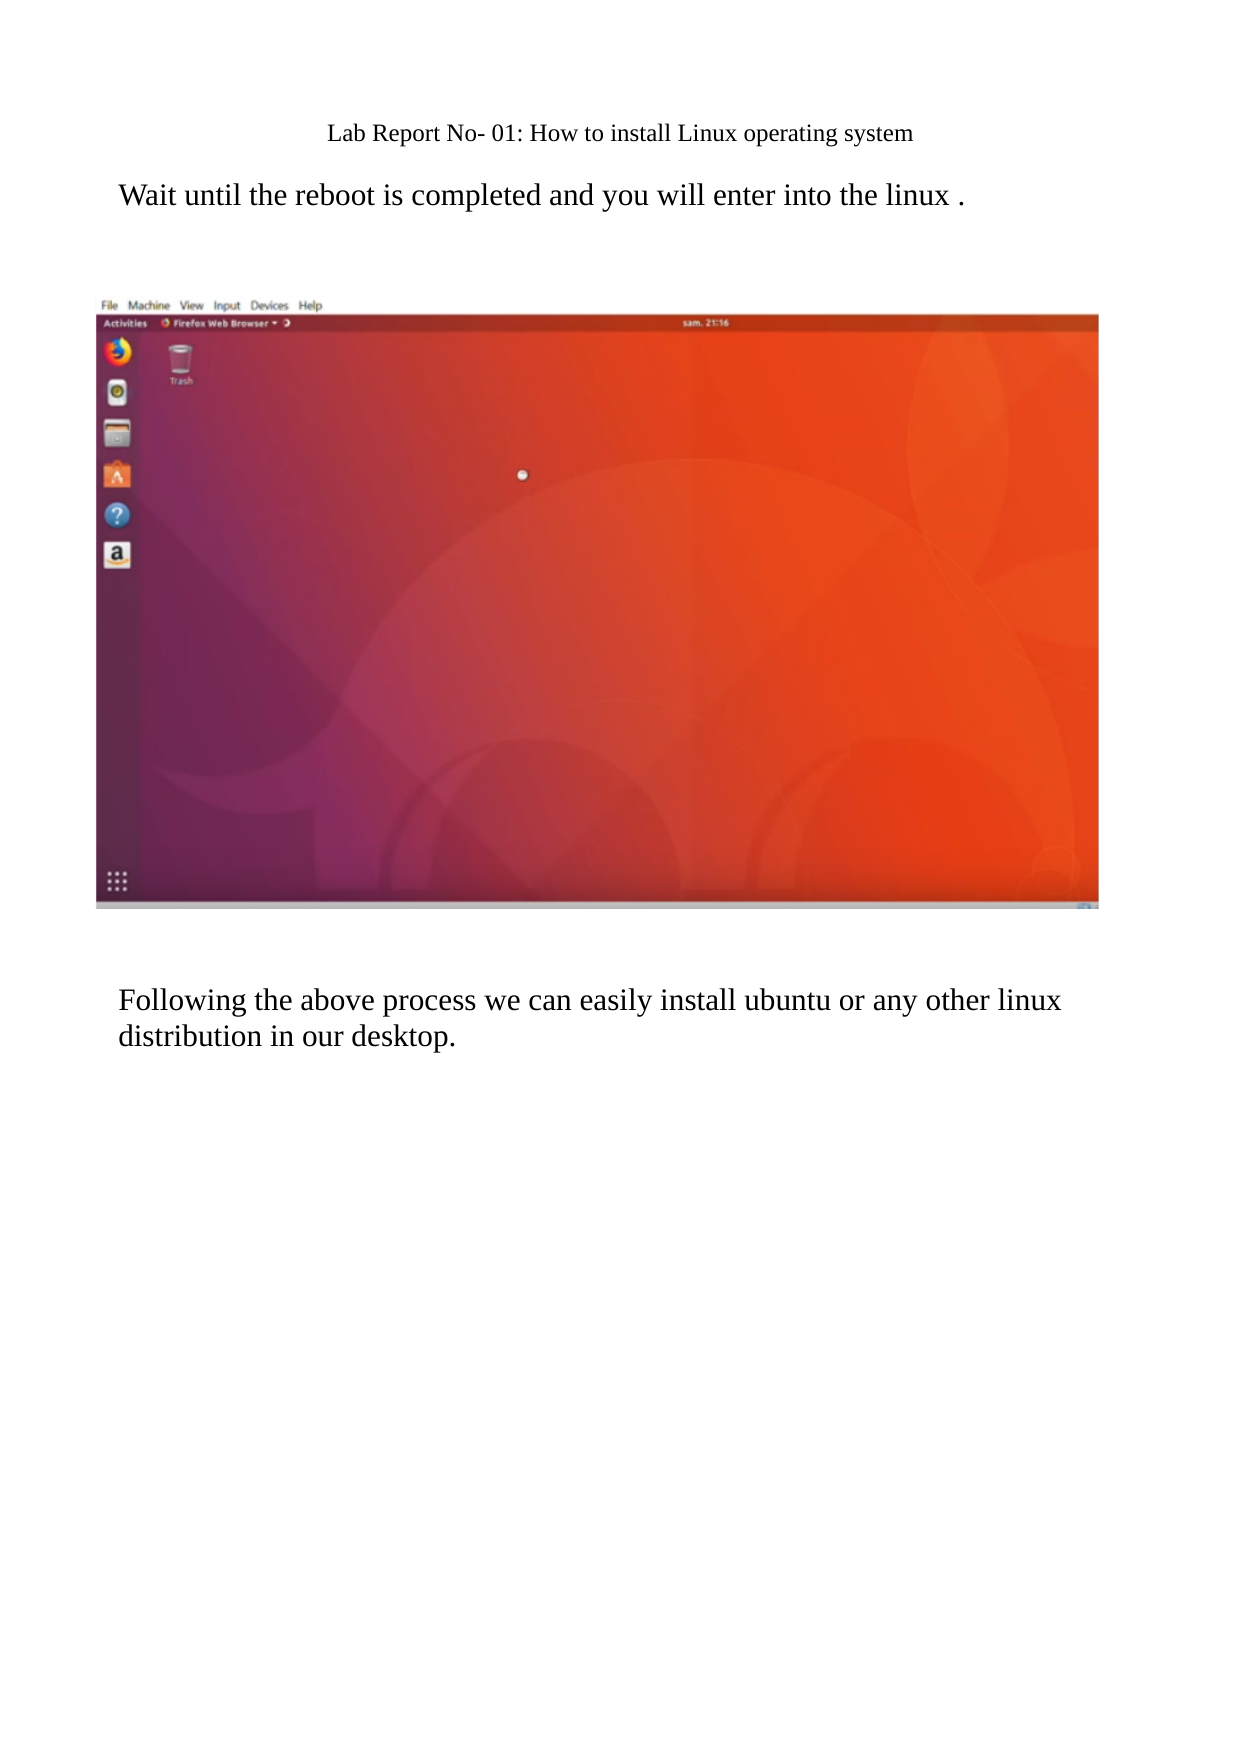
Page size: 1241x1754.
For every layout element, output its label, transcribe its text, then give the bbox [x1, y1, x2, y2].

picture [94, 296, 1099, 909]
text Following the above process we can easily install ubuntu or any other linux distribution in our desktop. [118, 981, 1122, 1053]
text Wait until the reboot is completed and you will enter into the linux . [118, 176, 1122, 212]
